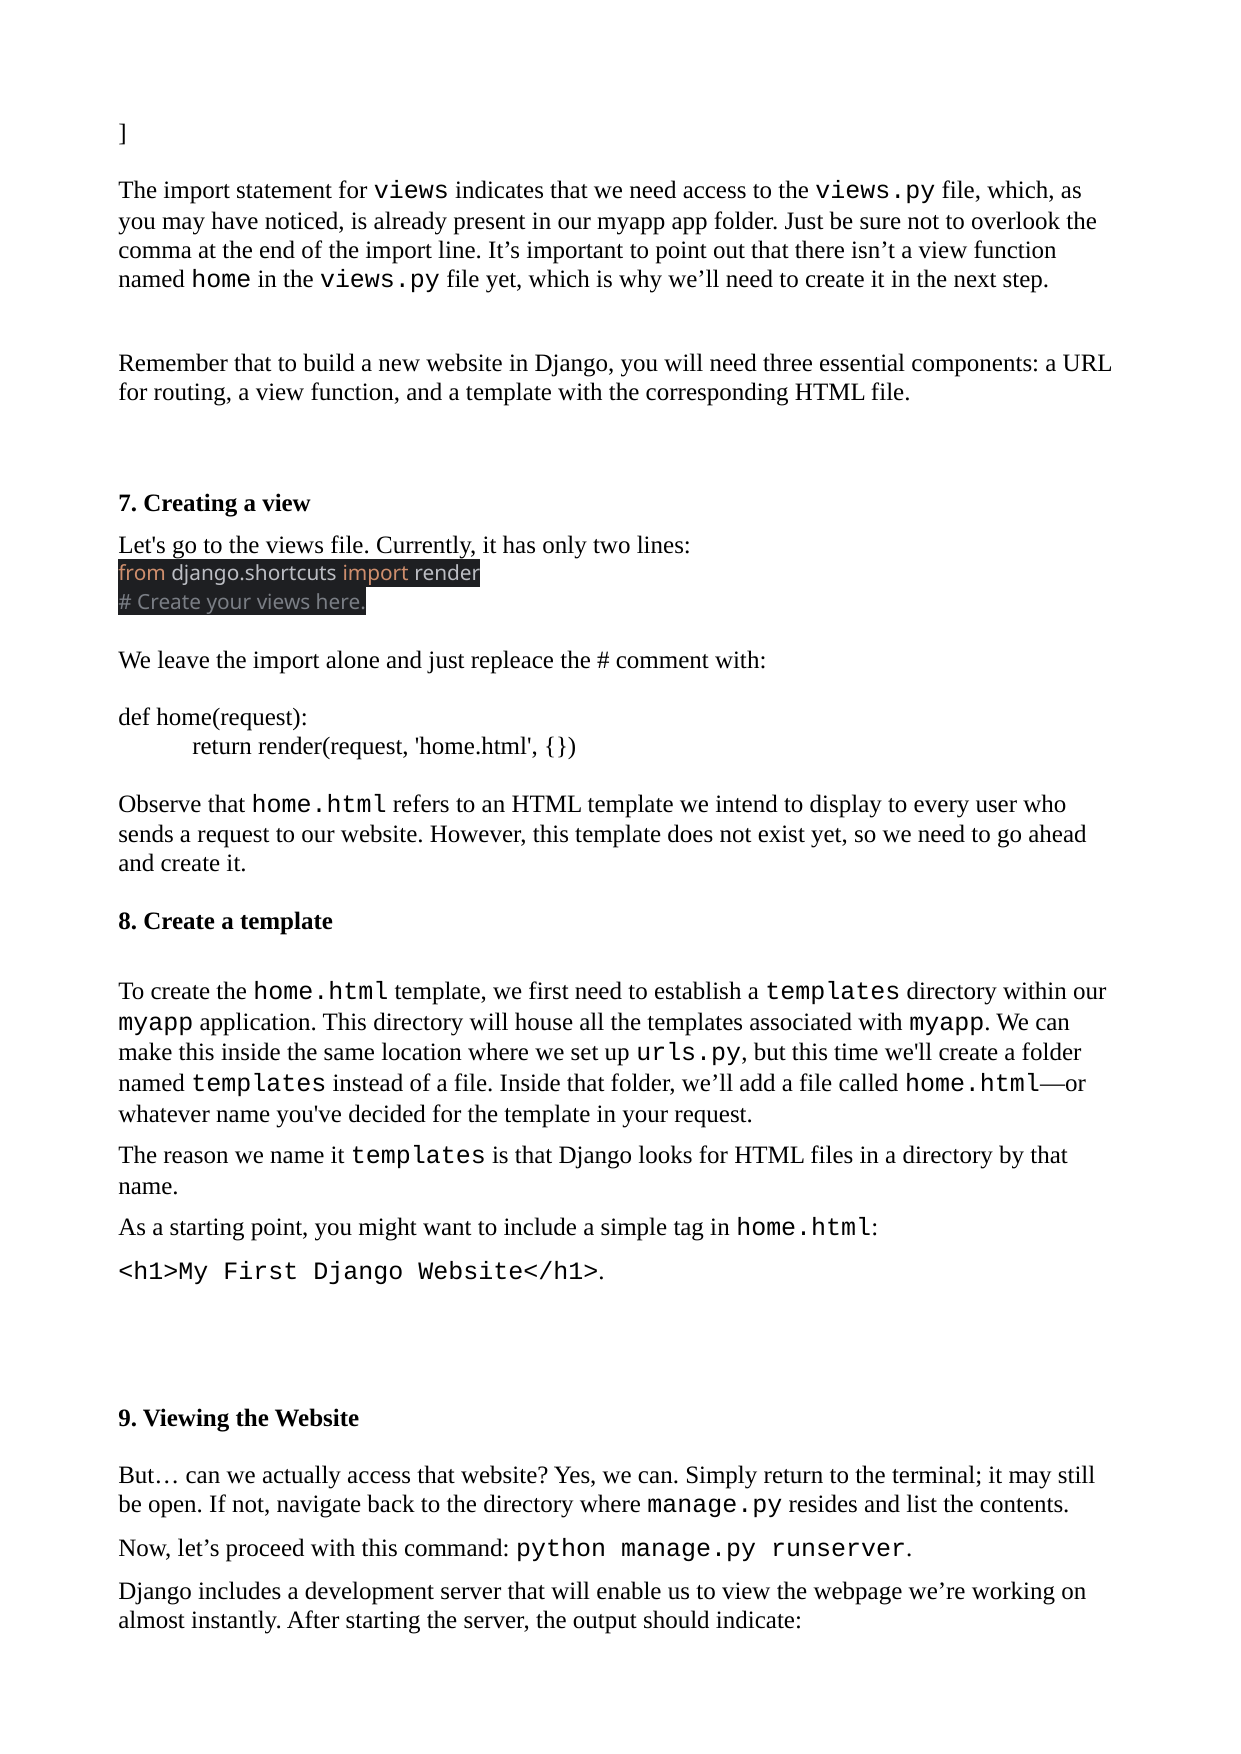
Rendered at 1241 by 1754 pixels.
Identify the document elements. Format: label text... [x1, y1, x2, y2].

text To create the home.html template, we first need to establish a templates directory within our myapp application. This directory will house all the templates associated with myapp. We can make this inside the same location where we set up urls.py, but this time we'll create a folder named templates instead of a file. Inside that folder, we’ll add a file called home.html—or whatever name you've decided for the template in your request. [118, 976, 1122, 1128]
text As a starting point, you might want to include a simple tag in home.html: [118, 1212, 1122, 1243]
text ] [118, 118, 1122, 147]
text <h1>My First Django Website</h1>. [118, 1256, 1122, 1287]
text 7. Creating a view [118, 488, 1122, 517]
text return render(request, 'home.html', {}) [118, 731, 1122, 760]
text The import statement for views indicates that we need access to the views.py file, which, as you may have noticed, is already present in our myapp app folder. Just be sure not to overlook the comma at the end of the import line. It’s important to point out that there isn’t a view function named home in the views.py file yet, which is why we’ll need to create it in the next step. [118, 176, 1122, 295]
text from django.shortcuts import render [118, 558, 1122, 587]
text Let's go to the views file. Currently, it has only two lines: [118, 530, 1122, 558]
text Django includes a development server that will enable us to view the webpage we’re working on almost instantly. After starting the server, the output should indicate: [118, 1576, 1122, 1633]
text # Create your views here. [118, 587, 1122, 615]
text We leave the import alone and just repleace the # comment with: [118, 645, 1122, 674]
text 8. Create a template [118, 906, 1122, 934]
text But… can we actually access that website? Yes, we can. Simply return to the terminal; it may still be open. If not, navigate back to the directory where manage.py resides and list the contents. [118, 1461, 1122, 1520]
text Remember that to build a new website in Django, you will need three essential components: a URL for routing, a view function, and a template with the corresponding HTML file. [118, 348, 1122, 406]
text 9. Viewing the Website [118, 1403, 1122, 1432]
text Now, let’s proceed with this command: python manage.py runserver. [118, 1533, 1122, 1563]
text def home(request): [118, 702, 1122, 731]
text Observe that home.html refers to an HTML template we intend to display to every user who sends a request to our website. However, this template does not exist yet, so we need to go ahead and create it. [118, 789, 1122, 877]
text The reason we name it templates is that Django looks for HTML files in a directory by that name. [118, 1140, 1122, 1200]
